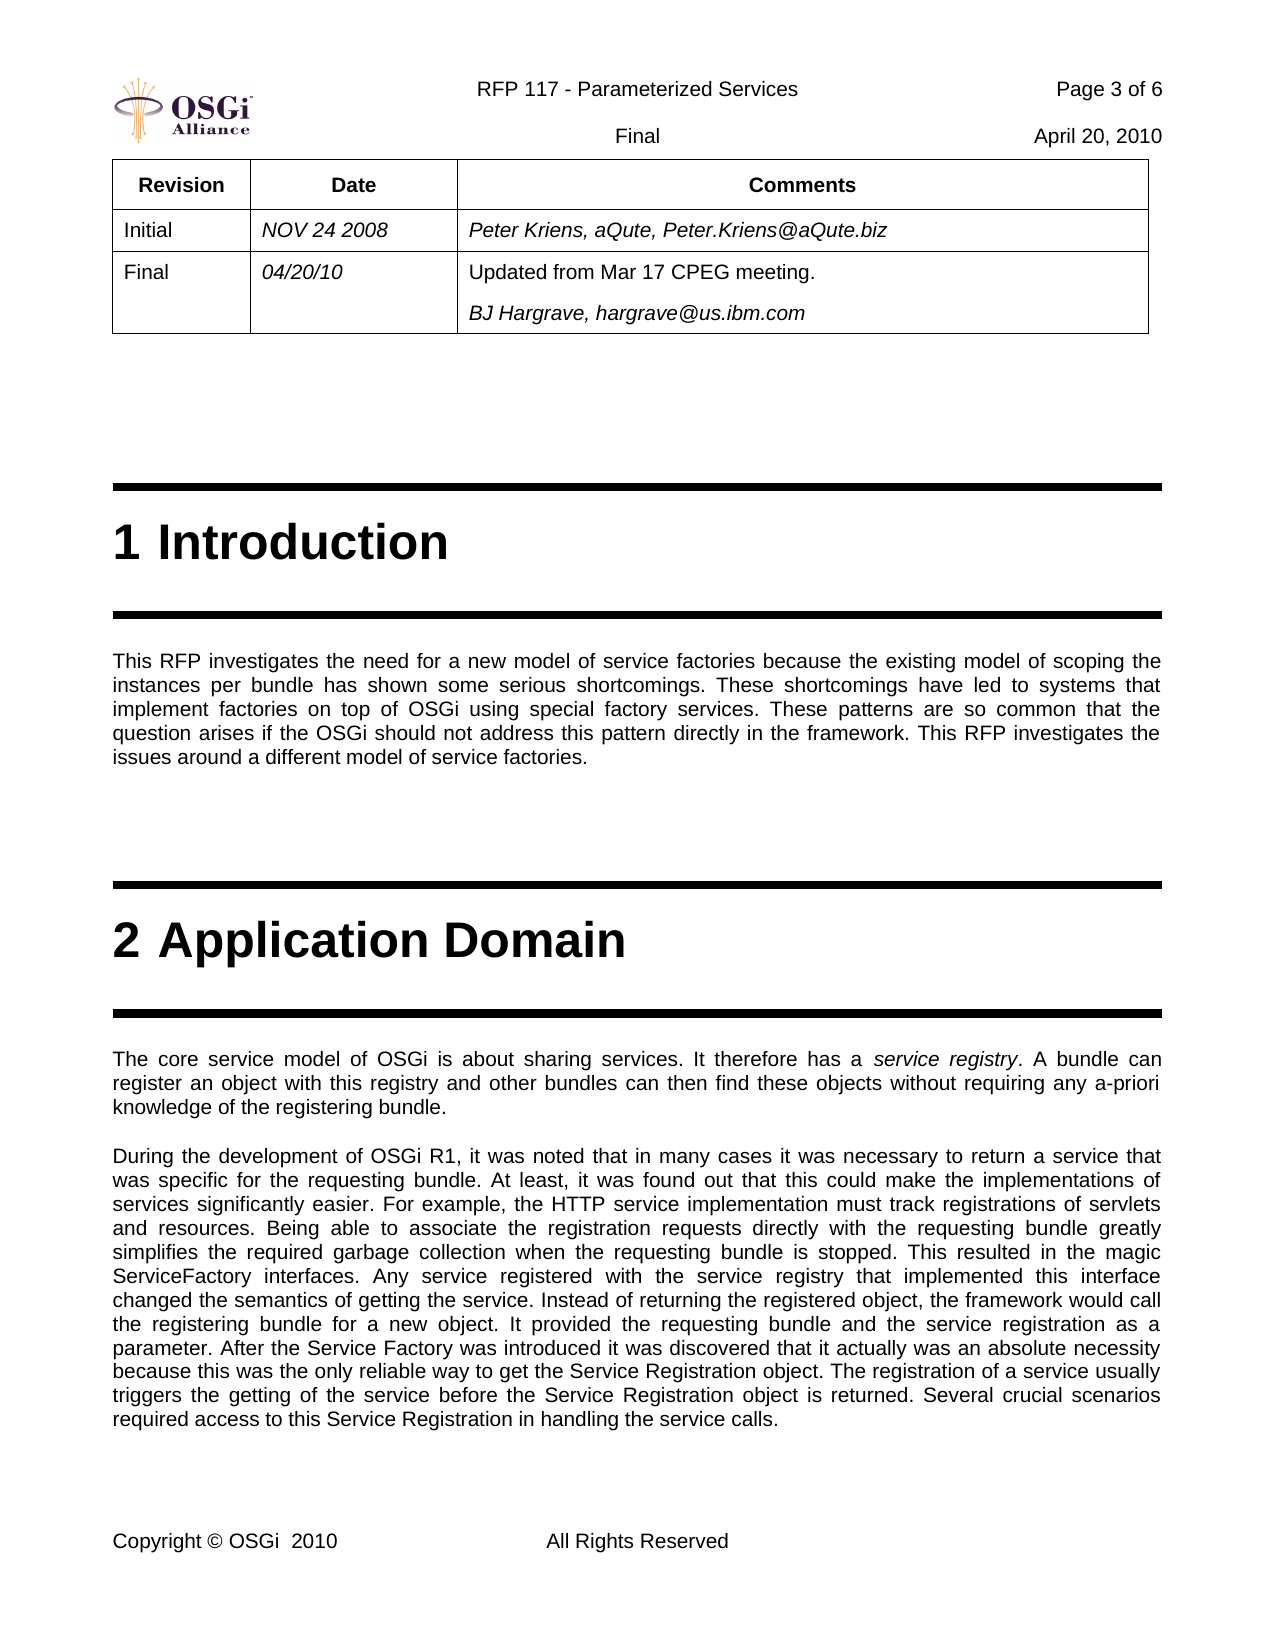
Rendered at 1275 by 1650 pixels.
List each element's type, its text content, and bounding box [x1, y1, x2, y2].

table_cell Final [113, 252, 250, 333]
table_header Comments [458, 160, 1148, 209]
picture [114, 78, 254, 143]
table_cell Updated from Mar 17 CPEG meeting. BJ Hargrave, hargrave@us.ibm.com [458, 252, 1148, 333]
text The core service model of OSGi is about sharing services. It therefore has a service registry. A bundle can register an object with this registry and other bundles can then find these objects without requiring any a-priori knowledge of the registering bundle. [112, 1047, 1162, 1119]
table_cell NOV 24 2008 [251, 210, 457, 251]
subtitle Introduction [112, 484, 1162, 619]
table_cell Initial [113, 210, 250, 251]
text During the development of OSGi R1, it was noted that in many cases it was necessary to return a service that was specific for the requesting bundle. At least, it was found out that this could make the implementations of services significantly easier. For example, the HTTP service implementation must track registrations of servlets and resources. Being able to associate the registration requests directly with the requesting bundle greatly simplifies the required garbage collection when the requesting bundle is stopped. This resulted in the magic ServiceFactory interfaces. Any service registered with the service registry that implemented this interface changed the semantics of getting the service. Instead of returning the registered object, the framework would call the registering bundle for a new object. It provided the requesting bundle and the service registration as a parameter. After the Service Factory was introduced it was discovered that it actually was an absolute necessity because this was the only reliable way to get the Service Registration object. The registration of a service usually triggers the getting of the service before the Service Registration object is returned. Several crucial scenarios required access to this Service Registration in handling the service calls. [112, 1144, 1162, 1431]
table_cell 04/20/10 [251, 252, 457, 333]
table_header Revision [113, 160, 250, 209]
table_header Date [251, 160, 457, 209]
text This RFP investigates the need for a new model of service factories because the existing model of scoping the instances per bundle has shown some serious shortcomings. These shortcomings have led to systems that implement factories on top of OSGi using special factory services. These patterns are so common that the question arises if the OSGi should not address this pattern directly in the framework. This RFP investigates the issues around a different model of service factories. [112, 649, 1162, 768]
subtitle Application Domain [112, 882, 1162, 1018]
table_cell Peter Kriens, aQute, Peter.Kriens@aQute.biz [458, 210, 1148, 251]
